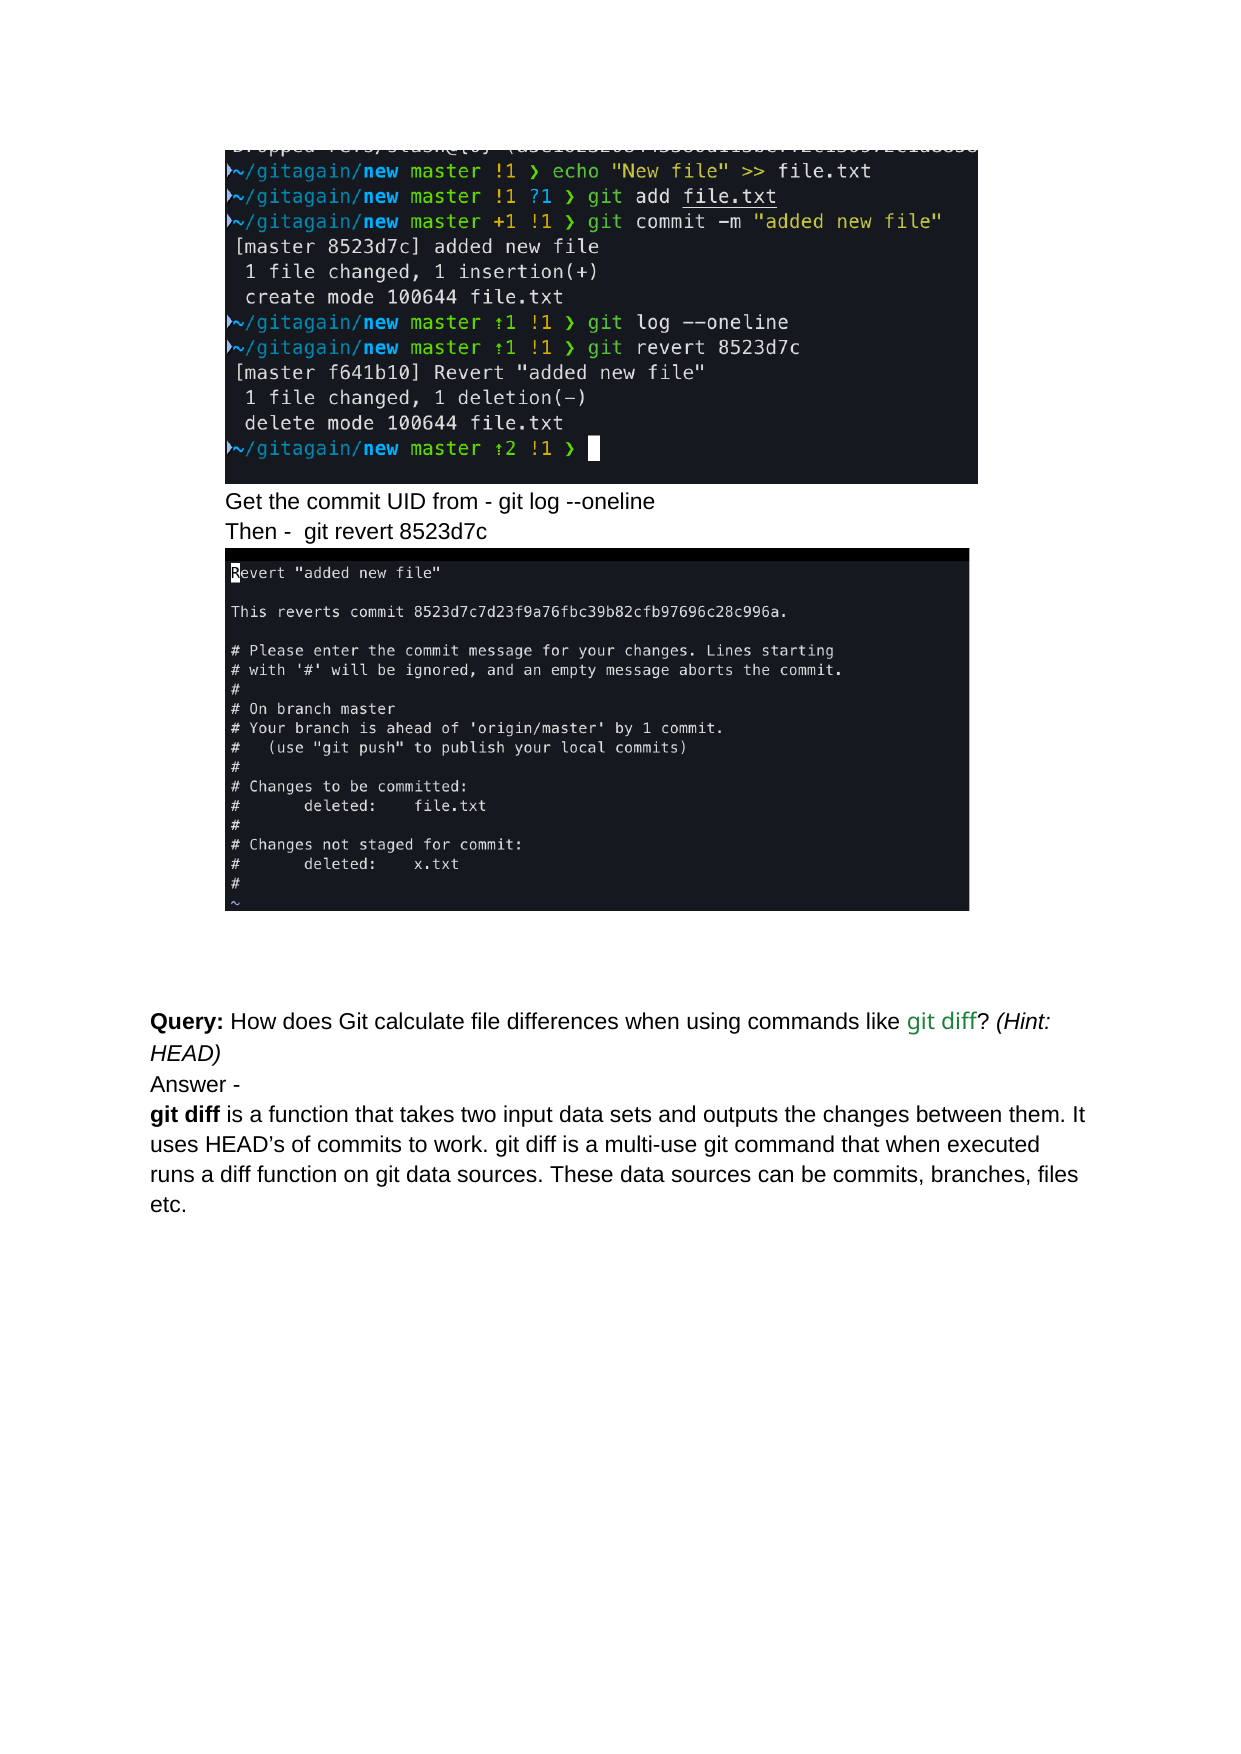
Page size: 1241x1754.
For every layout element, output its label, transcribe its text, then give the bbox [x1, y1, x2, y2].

text Then - git revert 8523d7c [225, 518, 1090, 911]
text Answer - [150, 1071, 1090, 1097]
picture [225, 548, 970, 911]
picture [225, 150, 978, 484]
text Query: How does Git calculate file differences when using commands like git diff? (Hint: HEAD) [150, 1005, 1090, 1067]
text Get the commit UID from - git log --oneline [225, 488, 1090, 514]
text git diff is a function that takes two input data sets and outputs the changes between them. It uses HEAD’s of commits to work. git diff is a multi-use git command that when executed runs a diff function on git data sources. These data sources can be commits, branches, files etc. [150, 1101, 1090, 1218]
